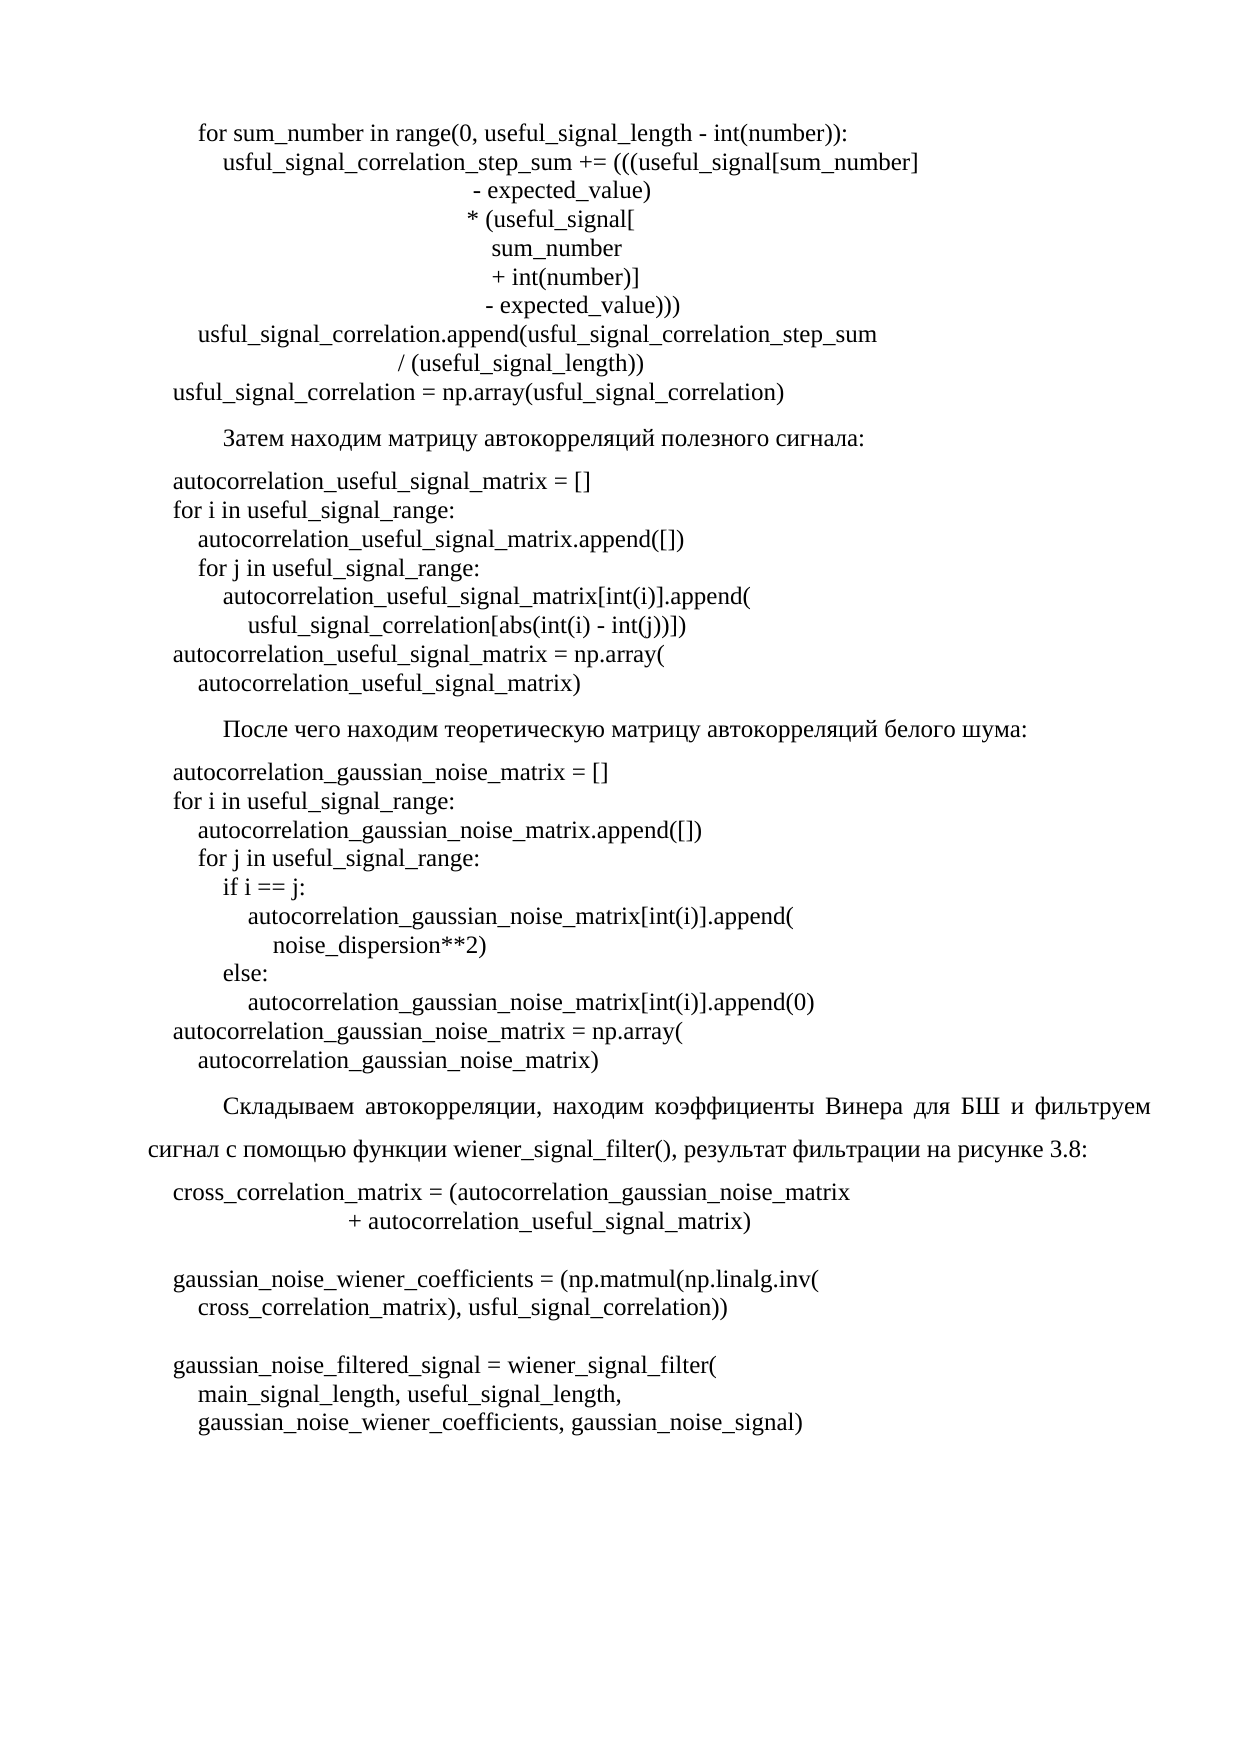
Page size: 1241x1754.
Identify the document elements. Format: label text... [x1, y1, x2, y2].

text autocorrelation_useful_signal_matrix = [] [148, 466, 1152, 495]
text - expected_value) [148, 176, 1152, 204]
text autocorrelation_gaussian_noise_matrix[int(i)].append( [148, 901, 1152, 930]
text + autocorrelation_useful_signal_matrix) [148, 1206, 1152, 1235]
text - expected_value))) [148, 291, 1152, 319]
text usful_signal_correlation_step_sum += (((useful_signal[sum_number] [148, 147, 1152, 176]
text + int(number)] [148, 262, 1152, 291]
text / (useful_signal_length)) [148, 348, 1152, 377]
text for sum_number in range(0, useful_signal_length - int(number)): [148, 118, 1152, 147]
text autocorrelation_gaussian_noise_matrix) [148, 1045, 1152, 1073]
text noise_dispersion**2) [148, 930, 1152, 958]
text gaussian_noise_wiener_coefficients = (np.matmul(np.linalg.inv( [148, 1264, 1152, 1292]
text autocorrelation_useful_signal_matrix) [148, 668, 1152, 696]
text autocorrelation_useful_signal_matrix.append([]) [148, 524, 1152, 553]
text autocorrelation_useful_signal_matrix = np.array( [148, 639, 1152, 668]
text if i == j: [148, 872, 1152, 901]
text else: [148, 958, 1152, 987]
text usful_signal_correlation = np.array(usful_signal_correlation) [148, 377, 1152, 406]
text cross_correlation_matrix), usful_signal_correlation)) [148, 1292, 1152, 1321]
text * (useful_signal[ [148, 204, 1152, 233]
text sum_number [148, 233, 1152, 262]
text for j in useful_signal_range: [148, 843, 1152, 872]
text Затем находим матрицу автокорреляций полезного сигнала: [148, 423, 1152, 452]
text autocorrelation_gaussian_noise_matrix.append([]) [148, 815, 1152, 843]
text gaussian_noise_filtered_signal = wiener_signal_filter( [148, 1350, 1152, 1379]
text autocorrelation_useful_signal_matrix[int(i)].append( [148, 581, 1152, 610]
text После чего находим теоретическую матрицу автокорреляций белого шума: [148, 714, 1152, 743]
text autocorrelation_gaussian_noise_matrix = [] [148, 757, 1152, 786]
text for j in useful_signal_range: [148, 553, 1152, 581]
text usful_signal_correlation[abs(int(i) - int(j))]) [148, 610, 1152, 639]
text autocorrelation_gaussian_noise_matrix = np.array( [148, 1016, 1152, 1045]
text autocorrelation_gaussian_noise_matrix[int(i)].append(0) [148, 987, 1152, 1016]
text for i in useful_signal_range: [148, 495, 1152, 524]
text main_signal_length, useful_signal_length, [148, 1379, 1152, 1407]
text Складываем автокорреляции, находим коэффициенты Винера для БШ и фильтруем сигнал с помощью функции wiener_signal_filter(), результат фильтрации на рисунке 3.8: [148, 1091, 1152, 1163]
text for i in useful_signal_range: [148, 786, 1152, 815]
text gaussian_noise_wiener_coefficients, gaussian_noise_signal) [148, 1407, 1152, 1436]
text cross_correlation_matrix = (autocorrelation_gaussian_noise_matrix [148, 1177, 1152, 1206]
text usful_signal_correlation.append(usful_signal_correlation_step_sum [148, 319, 1152, 348]
